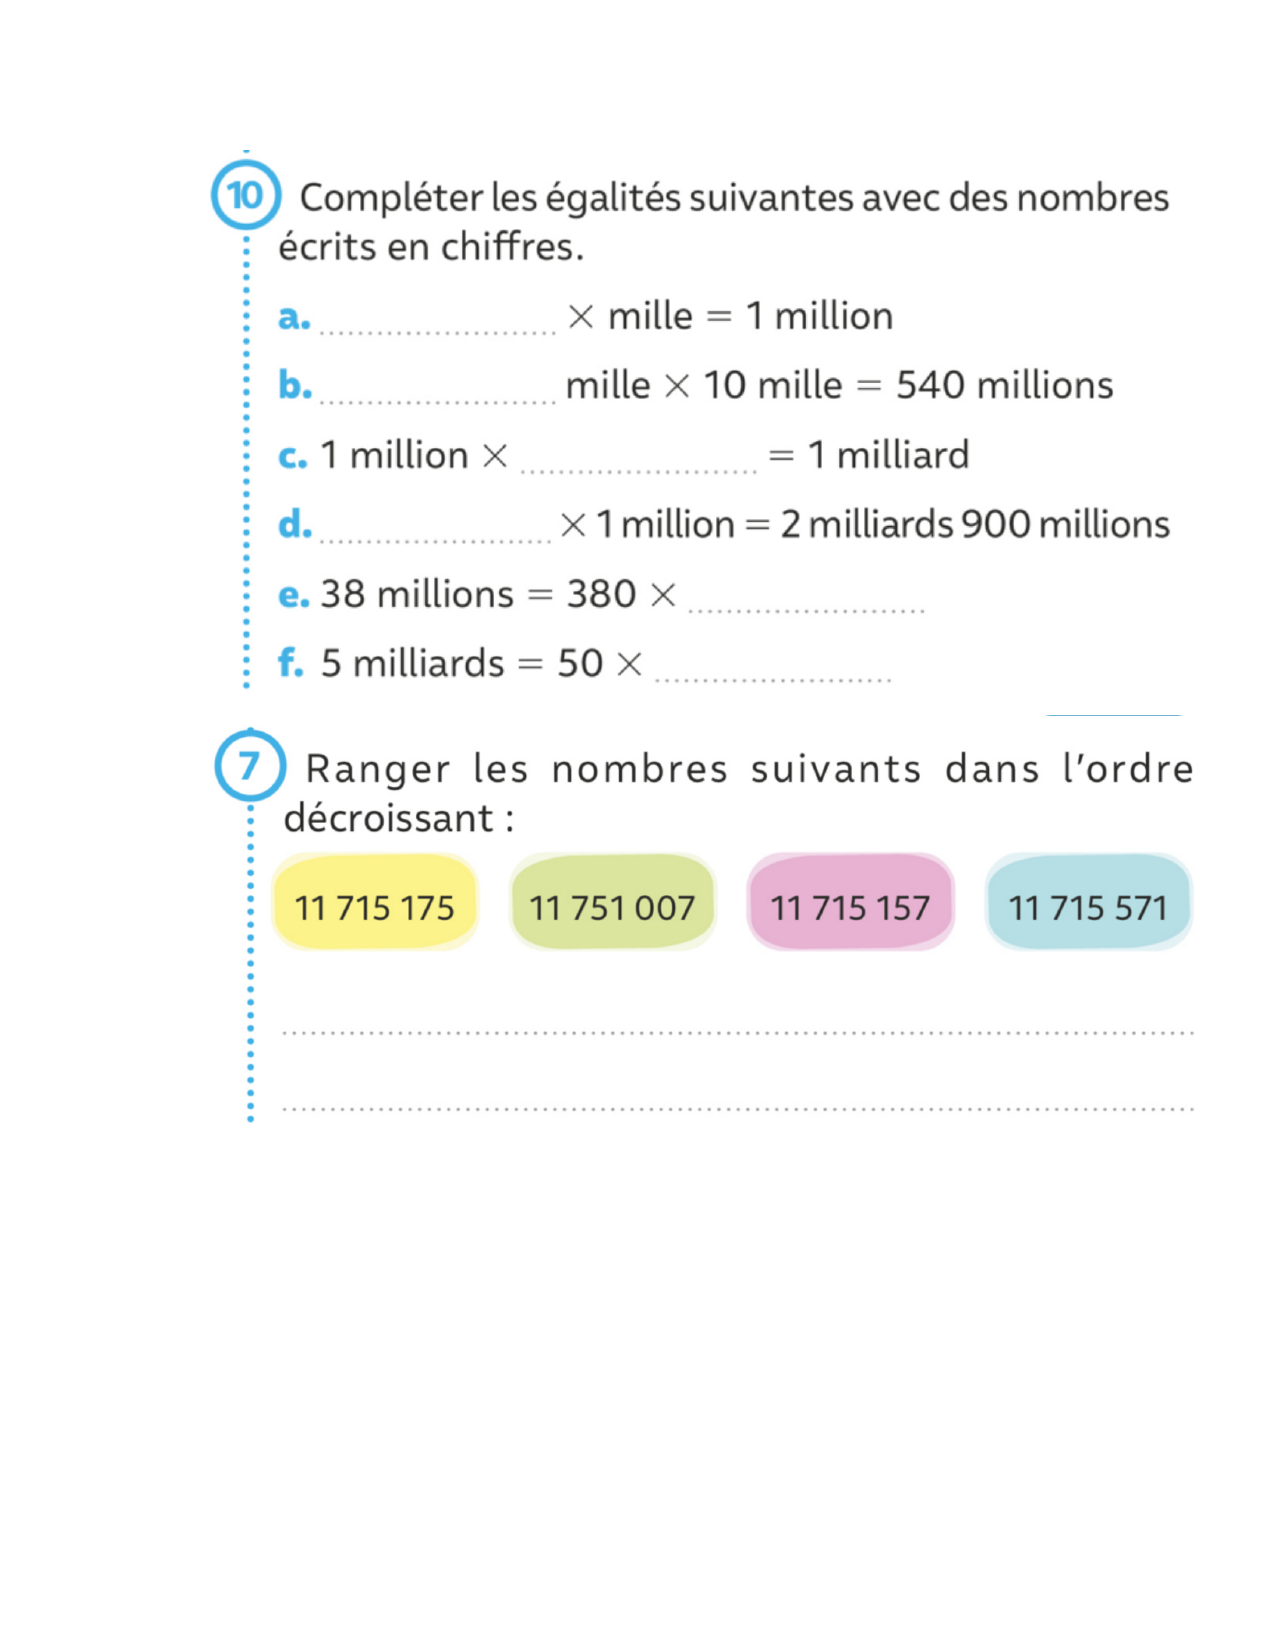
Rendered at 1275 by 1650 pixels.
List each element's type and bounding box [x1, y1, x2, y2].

picture [206, 150, 1211, 691]
picture [206, 715, 1211, 1136]
